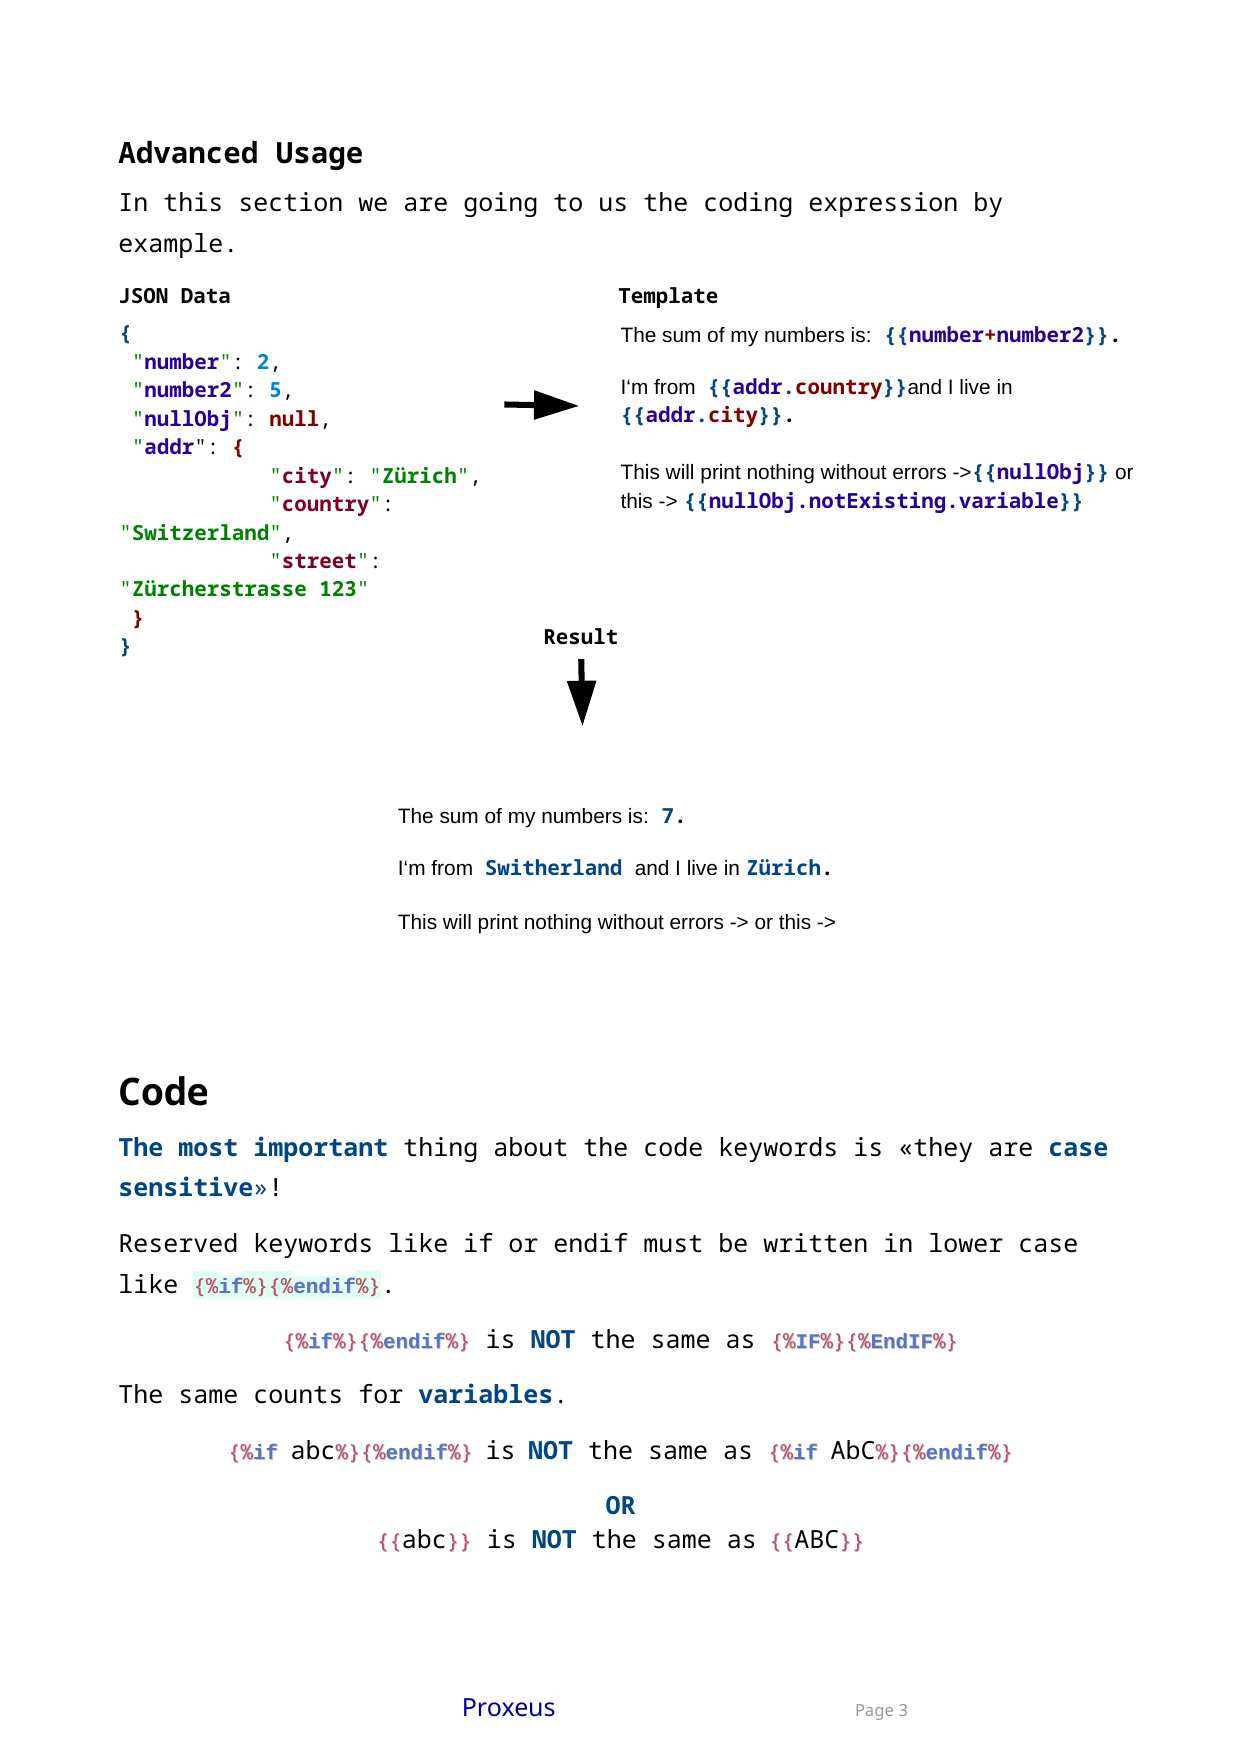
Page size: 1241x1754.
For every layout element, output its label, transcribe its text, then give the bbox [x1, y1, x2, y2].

text In this section we are going to us the coding expression by example. [118, 185, 1122, 260]
text JSON Data Template [118, 281, 1122, 309]
text {%if abc%}{%endif%} is NOT the same as {%if AbC%}{%endif%} [118, 1432, 1122, 1467]
text {{abc}} is NOT the same as {{ABC}} [118, 1522, 1122, 1556]
text Reserved keywords like if or endif must be written in lower case like {%if%}{%endif%}. [118, 1225, 1122, 1300]
text {%if%}{%endif%} is NOT the same as {%IF%}{%EndIF%} [118, 1322, 1122, 1356]
text The most important thing about the code keywords is «they are case sensitive»! [118, 1129, 1122, 1204]
text The same counts for variables. [118, 1377, 1122, 1411]
subtitle Advanced Usage [118, 133, 1122, 172]
text OR [118, 1488, 1122, 1522]
subtitle Code [118, 1065, 1122, 1117]
text Result [118, 622, 1122, 651]
